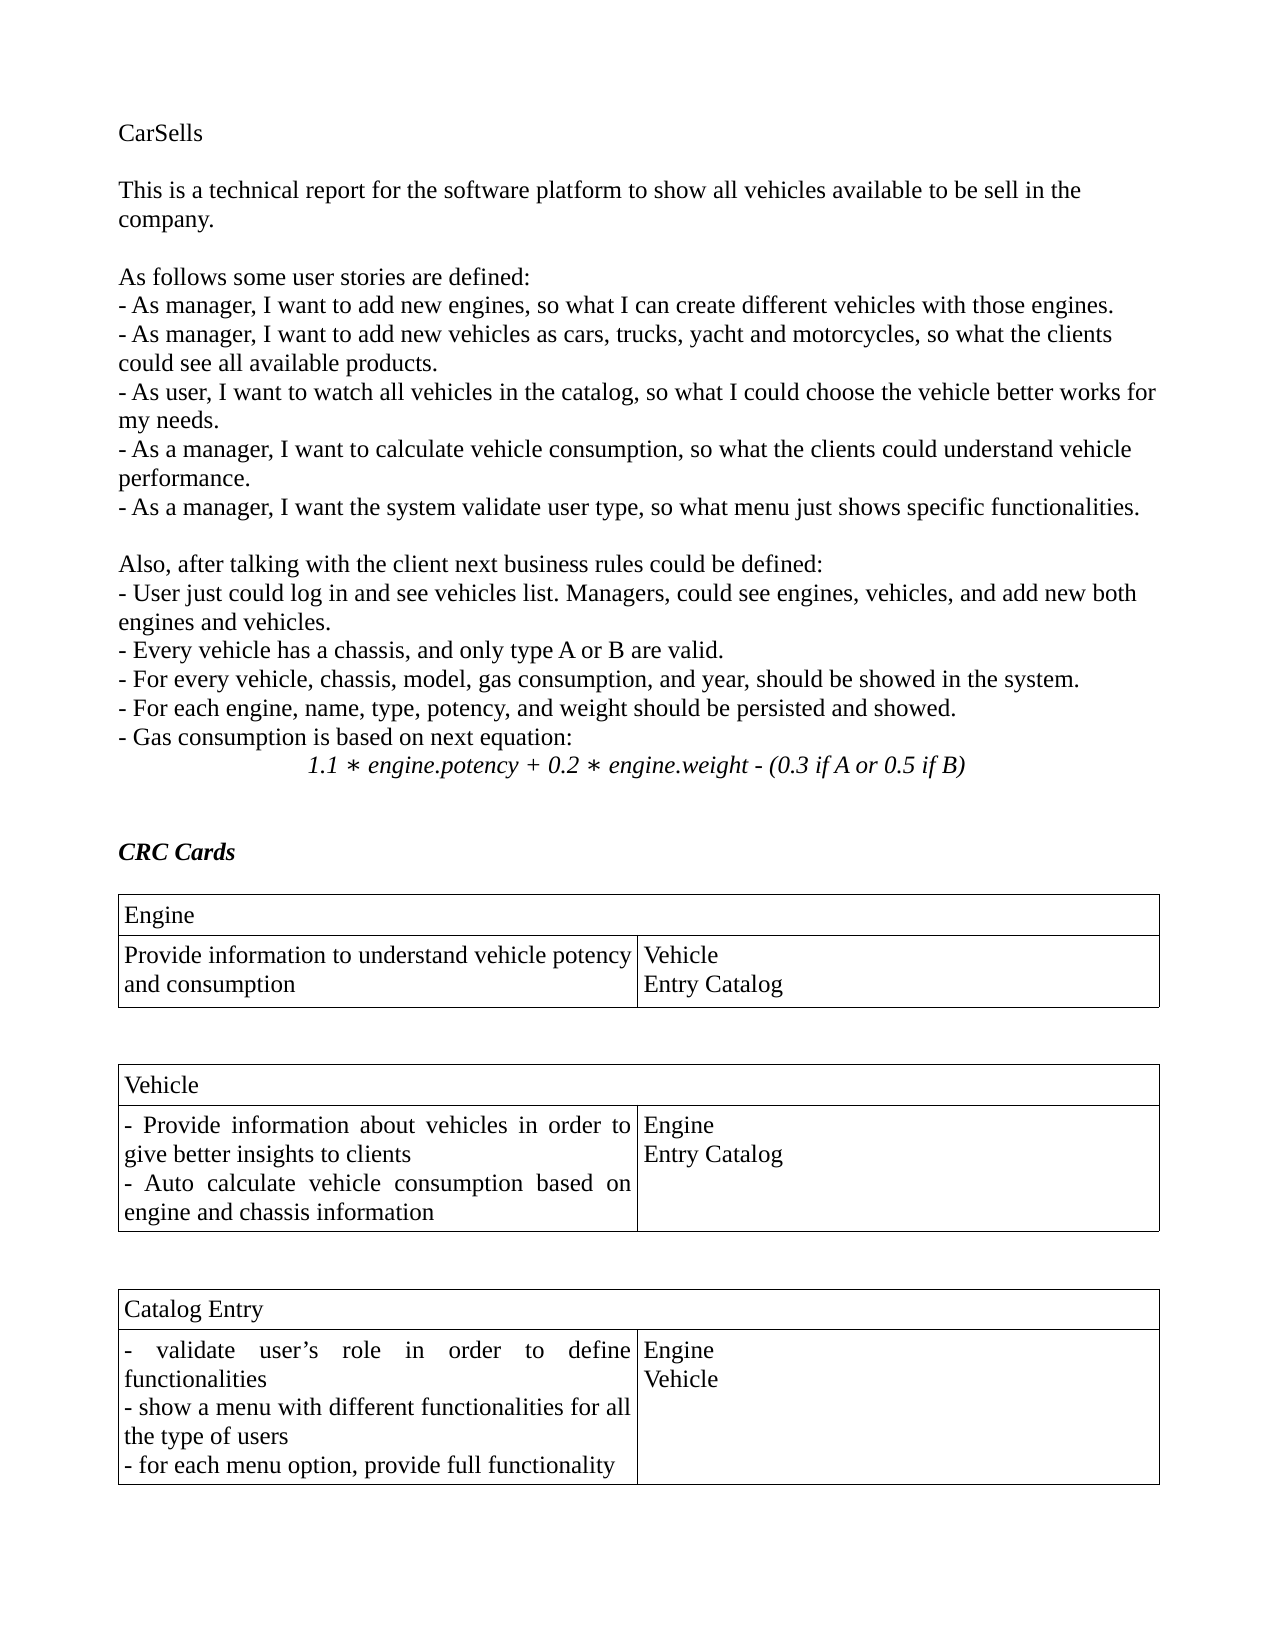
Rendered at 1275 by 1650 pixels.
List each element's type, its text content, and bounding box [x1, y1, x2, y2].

table_header Catalog Entry [119, 1290, 1159, 1329]
text - As user, I want to watch all vehicles in the catalog, so what I could choose the vehicle better works for my needs. [118, 377, 1157, 434]
text CarSells [118, 118, 1157, 147]
text CRC Cards [118, 837, 1157, 866]
table_cell - validate user’s role in order to define functionalities - show a menu with different functionalities for all the type of users - for each menu option, provide full functionality [119, 1330, 637, 1484]
text - As a manager, I want the system validate user type, so what menu just shows specific functionalities. [118, 492, 1157, 521]
text - As manager, I want to add new engines, so what I can create different vehicles with those engines. [118, 291, 1157, 319]
text - User just could log in and see vehicles list. Managers, could see engines, vehicles, and add new both engines and vehicles. [118, 578, 1157, 636]
table_cell - Provide information about vehicles in order to give better insights to clients - Auto calculate vehicle consumption based on engine and chassis information [119, 1106, 637, 1231]
text 1.1 ∗ engine.potency + 0.2 ∗ engine.weight - (0.3 if A or 0.5 if B) [118, 751, 1157, 779]
table_header Engine [119, 895, 1159, 935]
text - As a manager, I want to calculate vehicle consumption, so what the clients could understand vehicle performance. [118, 434, 1157, 492]
text - For every vehicle, chassis, model, gas consumption, and year, should be showed in the system. [118, 664, 1157, 693]
text This is a technical report for the software platform to show all vehicles available to be sell in the company. [118, 176, 1157, 233]
table_header Vehicle [119, 1065, 1159, 1104]
text - As manager, I want to add new vehicles as cars, trucks, yacht and motorcycles, so what the clients could see all available products. [118, 319, 1157, 377]
text - Gas consumption is based on next equation: [118, 722, 1157, 751]
text As follows some user stories are defined: [118, 262, 1157, 291]
table_cell Engine Vehicle [638, 1330, 1159, 1484]
table_cell Vehicle Entry Catalog [638, 936, 1159, 1007]
table_cell Engine Entry Catalog [638, 1106, 1159, 1231]
text - Every vehicle has a chassis, and only type A or B are valid. [118, 636, 1157, 664]
text Also, after talking with the client next business rules could be defined: [118, 549, 1157, 578]
text - For each engine, name, type, potency, and weight should be persisted and showed. [118, 693, 1157, 722]
table_cell Provide information to understand vehicle potency and consumption [119, 936, 637, 1007]
